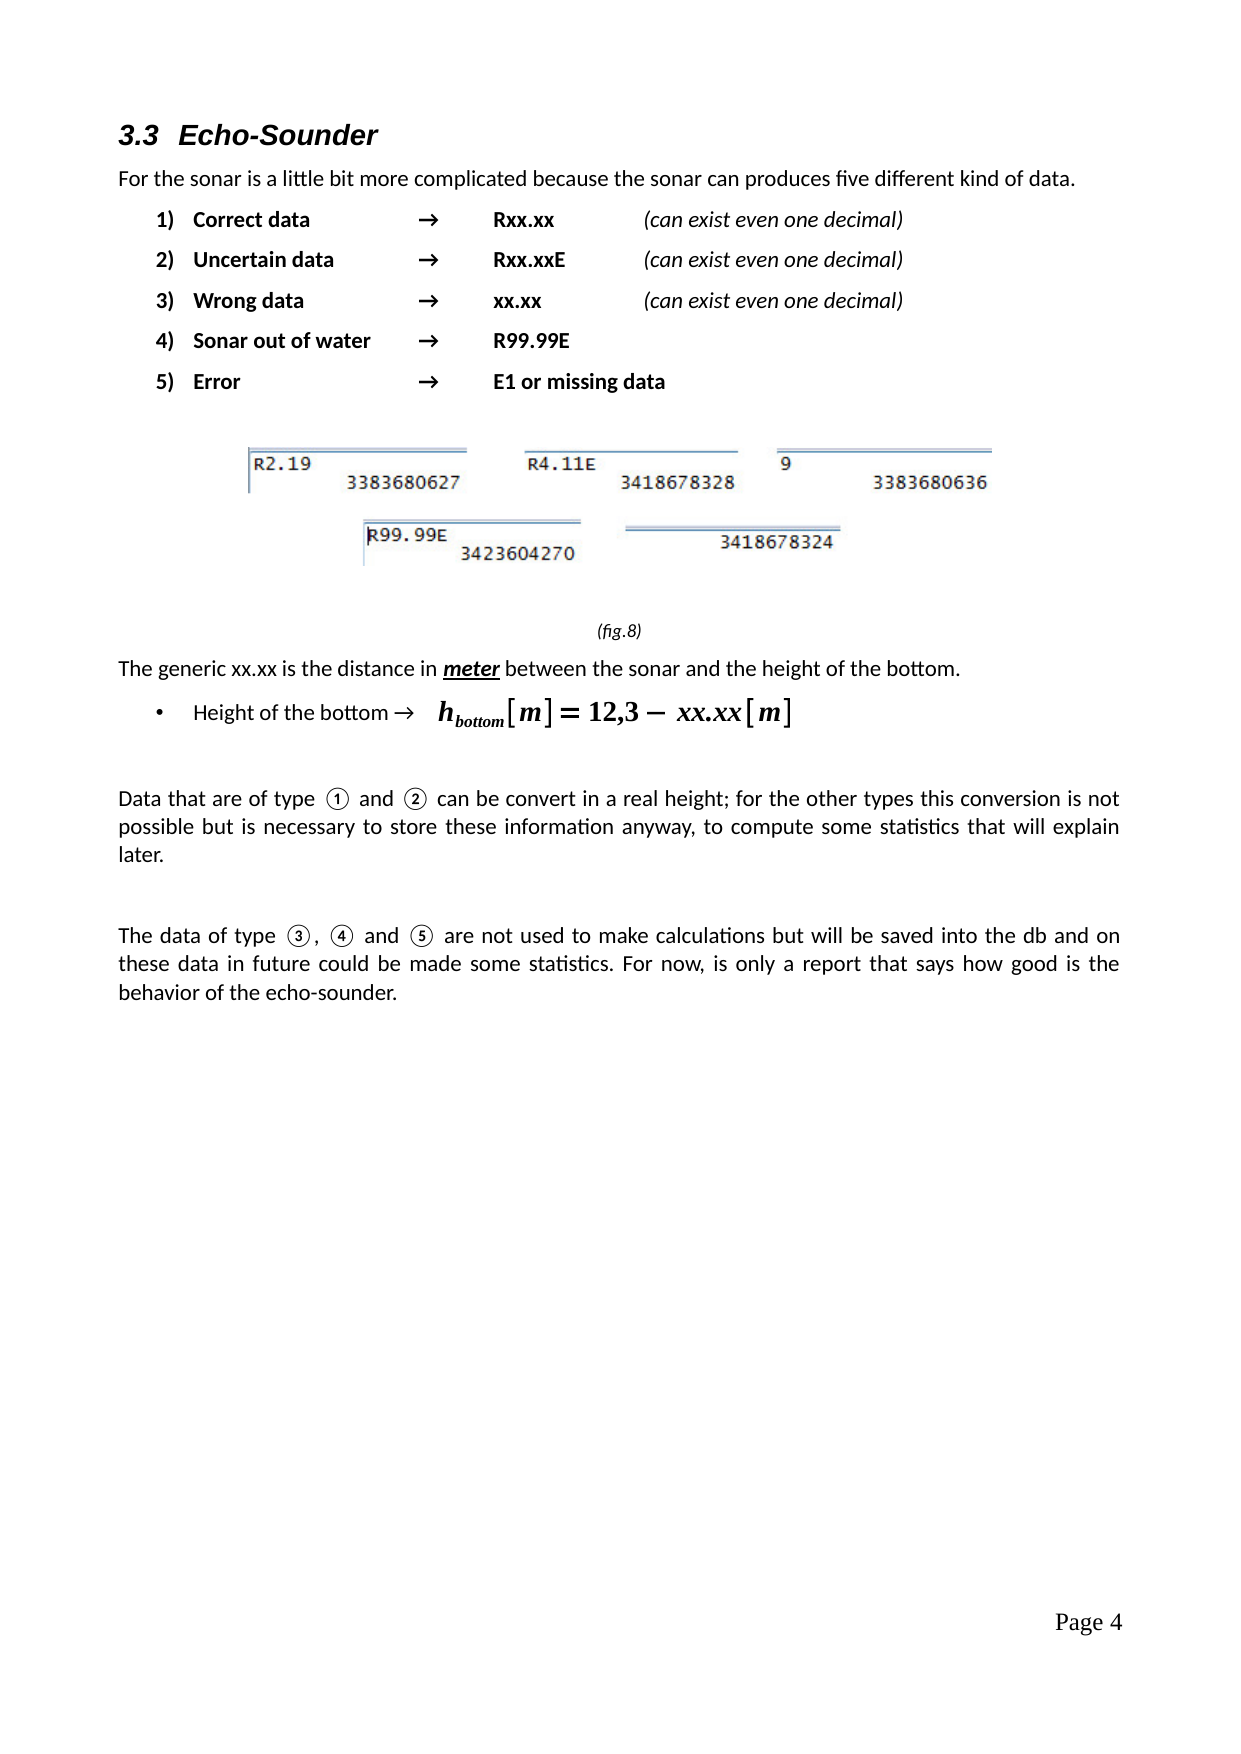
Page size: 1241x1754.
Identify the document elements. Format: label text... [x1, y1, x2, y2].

text The generic xx.xx is the distance in meter between the sonar and the height of the bottom. [118, 654, 1122, 682]
text Data that are of type ① and ② can be convert in a real height; for the other types this conversion is not possible but is necessary to store these information anyway, to compute some statistics that will explain later. [118, 784, 1122, 868]
picture [248, 447, 992, 566]
list Uncertain data → Rxx.xxE (can exist even one decimal) [156, 245, 1122, 273]
text The data of type ③, ④ and ⑤ are not used to make calculations but will be saved into the db and on these data in future could be made some statistics. For now, is only a report that says how good is the behavior of the echo-sounder. [118, 922, 1122, 1006]
list Correct data → Rxx.xx (can exist even one decimal) [156, 205, 1122, 233]
subtitle Echo-Sounder [118, 118, 1122, 152]
list Error → E1 or missing data [156, 367, 1122, 395]
list Sonar out of water → R99.99E [156, 326, 1122, 354]
list Wrong data → xx.xx (can exist even one decimal) [156, 286, 1122, 314]
text For the sonar is a little bit more complicated because the sonar can produces five different kind of data. [118, 164, 1122, 192]
text (fig.8) [118, 619, 1122, 642]
list Height of the bottom → [156, 695, 1122, 731]
